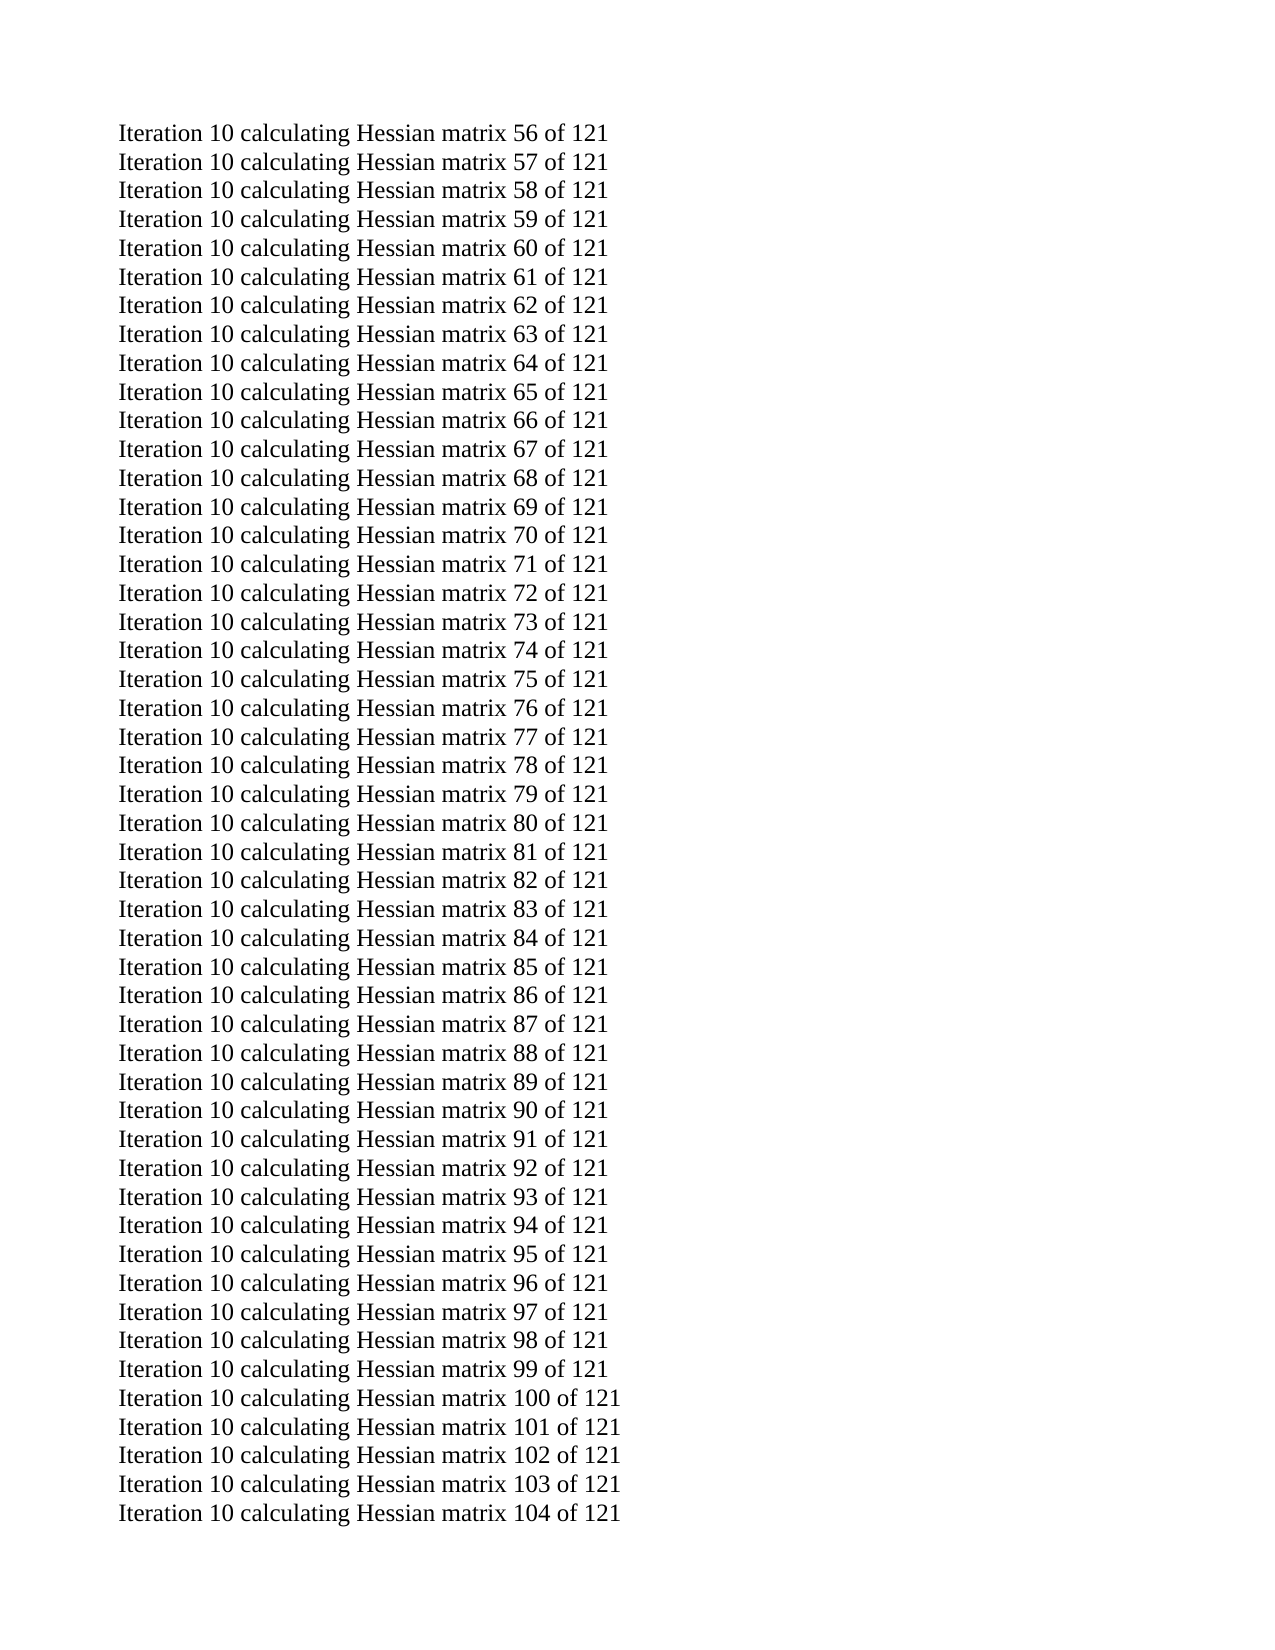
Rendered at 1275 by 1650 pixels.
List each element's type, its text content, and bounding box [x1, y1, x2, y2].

text Iteration 10 calculating Hessian matrix 88 of 121 [118, 1038, 1157, 1067]
text Iteration 10 calculating Hessian matrix 78 of 121 [118, 751, 1157, 779]
text Iteration 10 calculating Hessian matrix 66 of 121 [118, 406, 1157, 434]
text Iteration 10 calculating Hessian matrix 57 of 121 [118, 147, 1157, 176]
text Iteration 10 calculating Hessian matrix 58 of 121 [118, 176, 1157, 204]
text Iteration 10 calculating Hessian matrix 73 of 121 [118, 607, 1157, 636]
text Iteration 10 calculating Hessian matrix 71 of 121 [118, 549, 1157, 578]
text Iteration 10 calculating Hessian matrix 84 of 121 [118, 923, 1157, 952]
text Iteration 10 calculating Hessian matrix 94 of 121 [118, 1211, 1157, 1239]
text Iteration 10 calculating Hessian matrix 97 of 121 [118, 1297, 1157, 1326]
text Iteration 10 calculating Hessian matrix 96 of 121 [118, 1268, 1157, 1297]
text Iteration 10 calculating Hessian matrix 89 of 121 [118, 1067, 1157, 1096]
text Iteration 10 calculating Hessian matrix 63 of 121 [118, 319, 1157, 348]
text Iteration 10 calculating Hessian matrix 67 of 121 [118, 434, 1157, 463]
text Iteration 10 calculating Hessian matrix 95 of 121 [118, 1239, 1157, 1268]
text Iteration 10 calculating Hessian matrix 93 of 121 [118, 1182, 1157, 1211]
text Iteration 10 calculating Hessian matrix 72 of 121 [118, 578, 1157, 607]
text Iteration 10 calculating Hessian matrix 92 of 121 [118, 1153, 1157, 1182]
text Iteration 10 calculating Hessian matrix 83 of 121 [118, 894, 1157, 923]
text Iteration 10 calculating Hessian matrix 65 of 121 [118, 377, 1157, 406]
text Iteration 10 calculating Hessian matrix 60 of 121 [118, 233, 1157, 262]
text Iteration 10 calculating Hessian matrix 56 of 121 [118, 118, 1157, 147]
text Iteration 10 calculating Hessian matrix 61 of 121 [118, 262, 1157, 291]
text Iteration 10 calculating Hessian matrix 99 of 121 [118, 1354, 1157, 1383]
text Iteration 10 calculating Hessian matrix 90 of 121 [118, 1096, 1157, 1124]
text Iteration 10 calculating Hessian matrix 74 of 121 [118, 636, 1157, 664]
text Iteration 10 calculating Hessian matrix 103 of 121 [118, 1469, 1157, 1498]
text Iteration 10 calculating Hessian matrix 101 of 121 [118, 1412, 1157, 1441]
text Iteration 10 calculating Hessian matrix 80 of 121 [118, 808, 1157, 837]
text Iteration 10 calculating Hessian matrix 91 of 121 [118, 1124, 1157, 1153]
text Iteration 10 calculating Hessian matrix 64 of 121 [118, 348, 1157, 377]
text Iteration 10 calculating Hessian matrix 76 of 121 [118, 693, 1157, 722]
text Iteration 10 calculating Hessian matrix 102 of 121 [118, 1441, 1157, 1469]
text Iteration 10 calculating Hessian matrix 100 of 121 [118, 1383, 1157, 1412]
text Iteration 10 calculating Hessian matrix 75 of 121 [118, 664, 1157, 693]
text Iteration 10 calculating Hessian matrix 62 of 121 [118, 291, 1157, 319]
text Iteration 10 calculating Hessian matrix 79 of 121 [118, 779, 1157, 808]
text Iteration 10 calculating Hessian matrix 59 of 121 [118, 204, 1157, 233]
text Iteration 10 calculating Hessian matrix 70 of 121 [118, 521, 1157, 549]
text Iteration 10 calculating Hessian matrix 98 of 121 [118, 1326, 1157, 1354]
text Iteration 10 calculating Hessian matrix 69 of 121 [118, 492, 1157, 521]
text Iteration 10 calculating Hessian matrix 87 of 121 [118, 1009, 1157, 1038]
text Iteration 10 calculating Hessian matrix 77 of 121 [118, 722, 1157, 751]
text Iteration 10 calculating Hessian matrix 86 of 121 [118, 981, 1157, 1009]
text Iteration 10 calculating Hessian matrix 104 of 121 [118, 1498, 1157, 1527]
text Iteration 10 calculating Hessian matrix 82 of 121 [118, 866, 1157, 894]
text Iteration 10 calculating Hessian matrix 85 of 121 [118, 952, 1157, 981]
text Iteration 10 calculating Hessian matrix 81 of 121 [118, 837, 1157, 866]
text Iteration 10 calculating Hessian matrix 68 of 121 [118, 463, 1157, 492]
